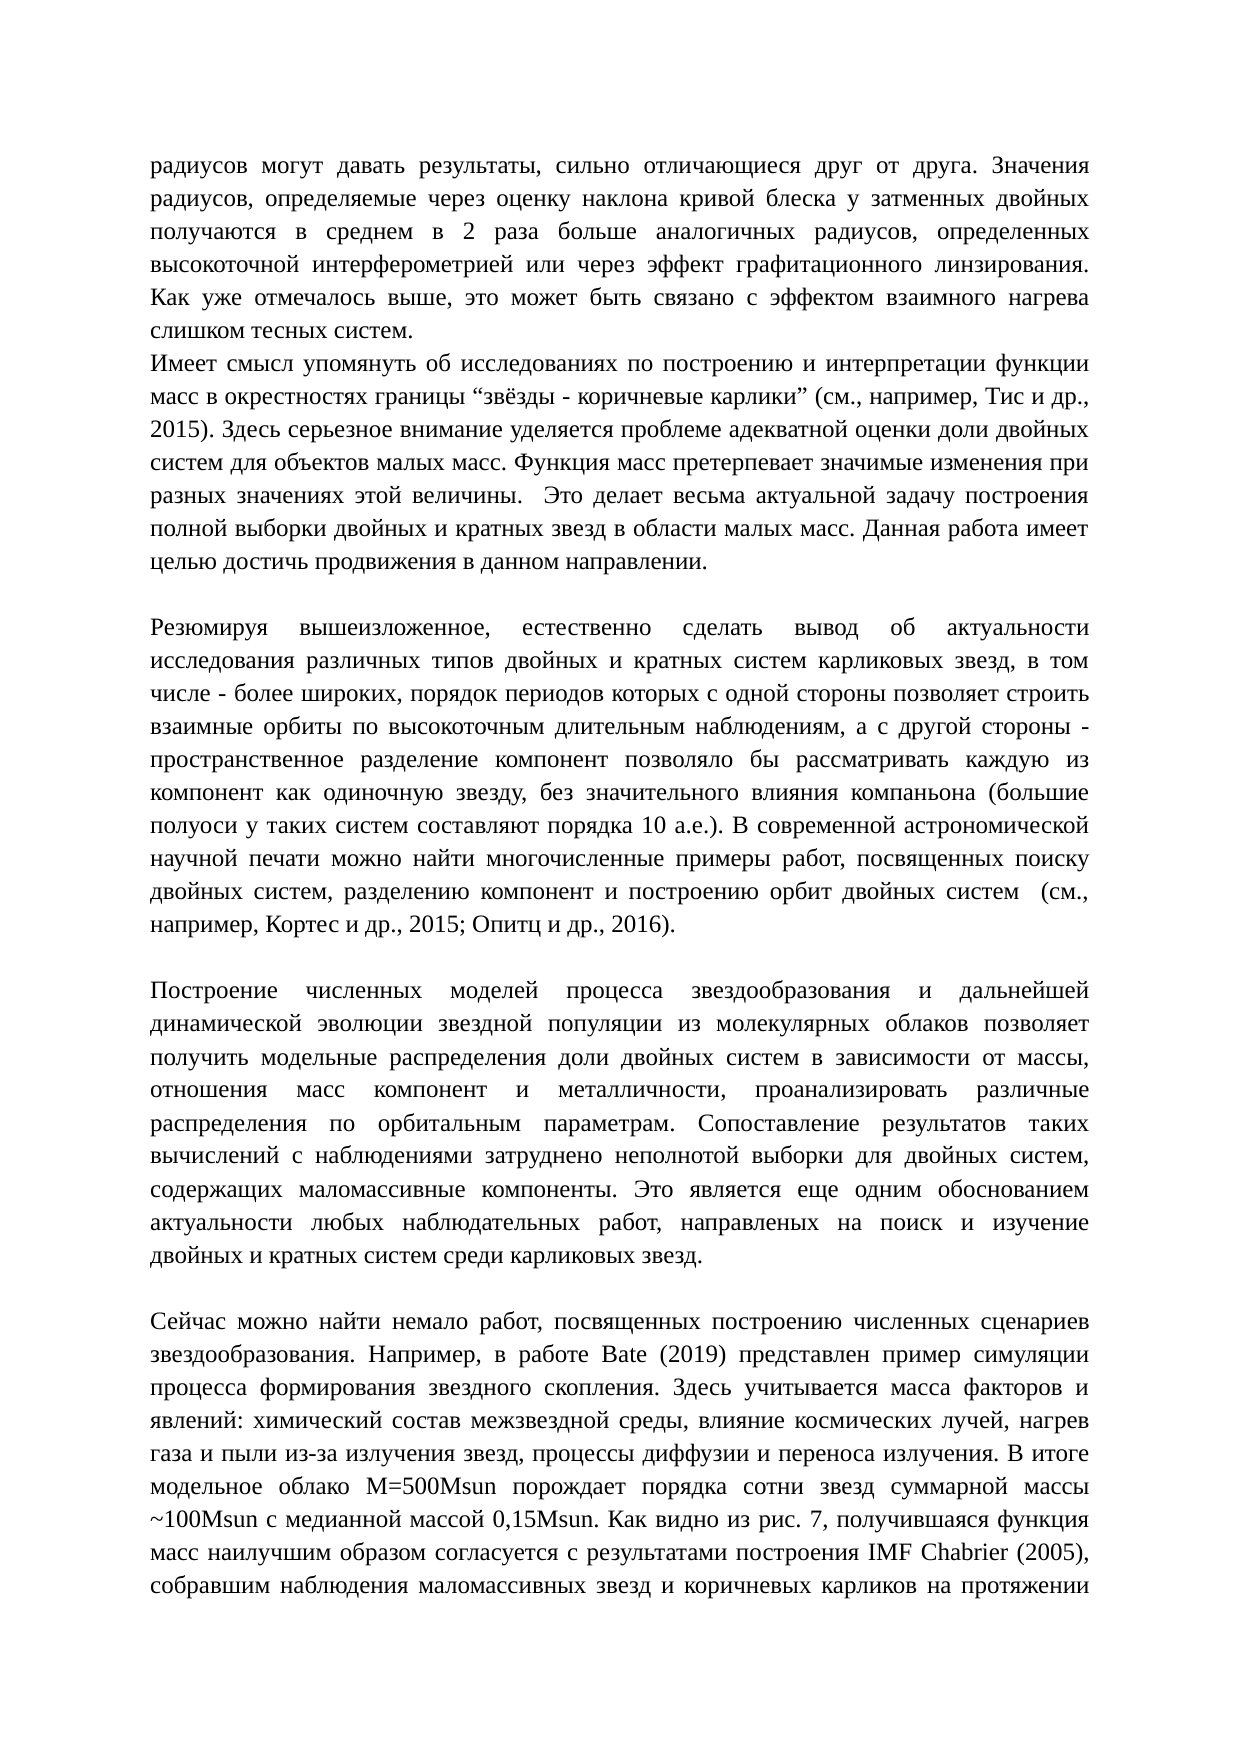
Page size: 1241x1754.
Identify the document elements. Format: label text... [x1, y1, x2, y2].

text Построение численных моделей процесса звездообразования и дальнейшей динамической эволюции звездной популяции из молекулярных облаков позволяет получить модельные распределения доли двойных систем в зависимости от массы, отношения масс компонент и металличности, проанализировать различные распределения по орбитальным параметрам. Сопоставление результатов таких вычислений с наблюдениями затруднено неполнотой выборки для двойных систем, содержащих маломассивные компоненты. Это является еще одним обоснованием актуальности любых наблюдательных работ, направленых на поиск и изучение двойных и кратных систем среди карликовых звезд. [150, 976, 1090, 1268]
text Сейчас можно найти немало работ, посвященных построению численных сценариев звездообразования. Например, в работе Bate (2019) представлен пример симуляции процесса формирования звездного скопления. Здесь учитывается масса факторов и явлений: химический состав межзвездной среды, влияние космических лучей, нагрев газа и пыли из-за излучения звезд, процессы диффузии и переноса излучения. В итоге модельное облако M=500Msun порождает порядка сотни звезд суммарной массы ~100Msun с медианной массой 0,15Msun. Как видно из рис. 7, получившаяся функция масс наилучшим образом согласуется с результатами построения IMF Chabrier (2005), собравшим наблюдения маломассивных звезд и коричневых карликов на протяжении [150, 1306, 1090, 1599]
text радиусов могут давать результаты, сильно отличающиеся друг от друга. Значения радиусов, определяемые через оценку наклона кривой блеска у затменных двойных получаются в среднем в 2 раза больше аналогичных радиусов, определенных высокоточной интерферометрией или через эффект графитационного линзирования. Как уже отмечалось выше, это может быть связано с эффектом взаимного нагрева слишком тесных систем. [150, 150, 1090, 344]
text Резюмируя вышеизложенное, естественно сделать вывод об актуальности исследования различных типов двойных и кратных систем карликовых звезд, в том числе - более широких, порядок периодов которых с одной стороны позволяет строить взаимные орбиты по высокоточным длительным наблюдениям, а с другой стороны - пространственное разделение компонент позволяло бы рассматривать каждую из компонент как одиночную звезду, без значительного влияния компаньона (большие полуоси у таких систем составляют порядка 10 а.е.). В современной астрономической научной печати можно найти многочисленные примеры работ, посвященных поиску двойных систем, разделению компонент и построению орбит двойных систем (см., например, Кортес и др., 2015; Опитц и др., 2016). [150, 612, 1090, 938]
text Имеет смысл упомянуть об исследованиях по построению и интерпретации функции масс в окрестностях границы “звёзды - коричневые карлики” (см., например, Тис и др., 2015). Здесь серьезное внимание уделяется проблеме адекватной оценки доли двойных систем для объектов малых масс. Функция масс претерпевает значимые изменения при разных значениях этой величины. Это делает весьма актуальной задачу построения полной выборки двойных и кратных звезд в области малых масс. Данная работа имеет целью достичь продвижения в данном направлении. [150, 348, 1090, 575]
